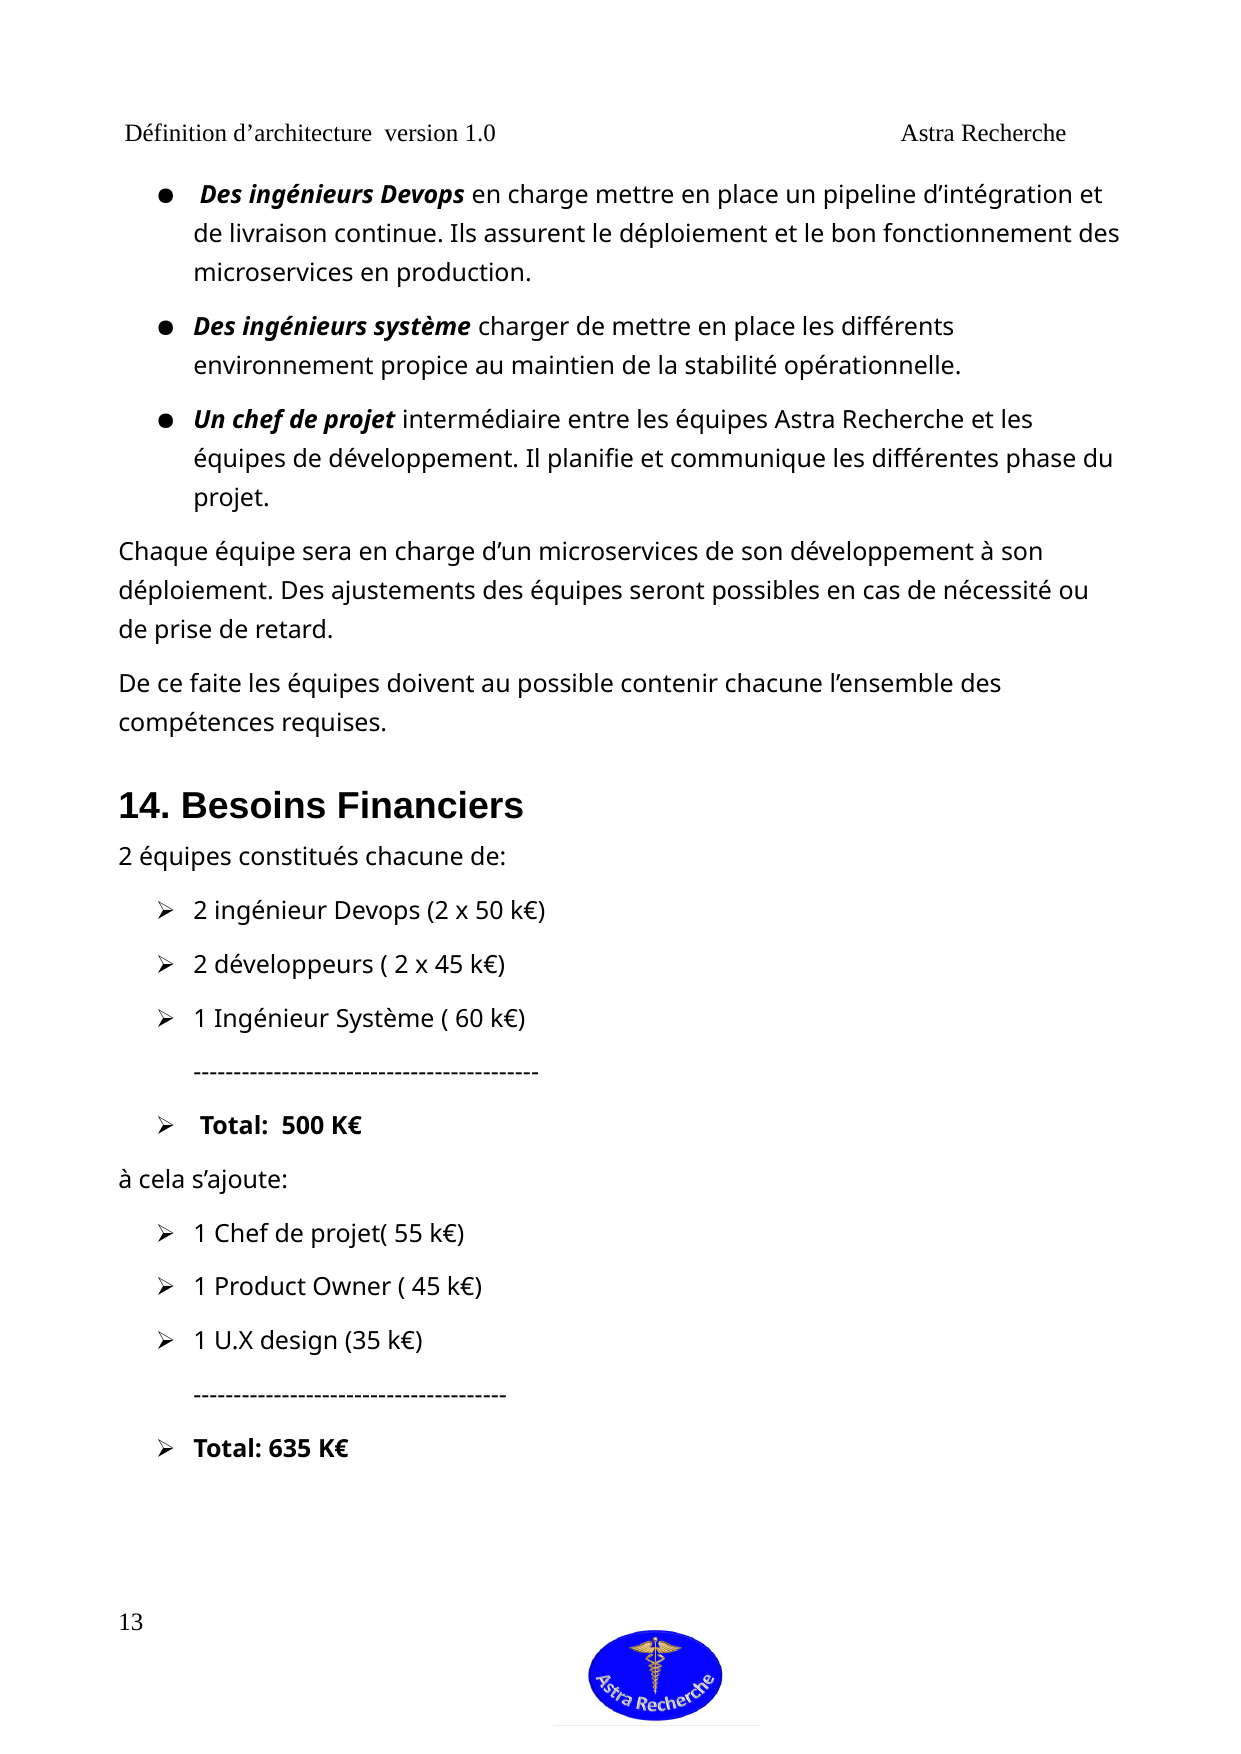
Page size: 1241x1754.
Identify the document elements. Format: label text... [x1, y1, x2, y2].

list Des ingénieurs Devops en charge mettre en place un pipeline d’intégration et de livraison continue. Ils assurent le déploiement et le bon fonctionnement des microservices en production. [156, 176, 1122, 289]
list --------------------------------------- [156, 1377, 1122, 1411]
text à cela s’ajoute: [118, 1162, 1122, 1196]
list Total: 635 K€ [156, 1430, 1122, 1464]
list ------------------------------------------- [156, 1054, 1122, 1088]
list 1 Product Owner ( 45 k€) [156, 1269, 1122, 1303]
list Un chef de projet intermédiaire entre les équipes Astra Recherche et les équipes de développement. Il planifie et communique les différentes phase du projet. [156, 401, 1122, 514]
subtitle 14. Besoins Financiers [118, 783, 1122, 827]
text De ce faite les équipes doivent au possible contenir chacune l’ensemble des compétences requises. [118, 666, 1122, 739]
list 1 Chef de projet( 55 k€) [156, 1215, 1122, 1249]
list 2 ingénieur Devops (2 x 50 k€) [156, 893, 1122, 927]
text 2 équipes constitués chacune de: [118, 839, 1122, 873]
list 1 Ingénieur Système ( 60 k€) [156, 1000, 1122, 1034]
list 2 développeurs ( 2 x 45 k€) [156, 947, 1122, 981]
list 1 U.X design (35 k€) [156, 1323, 1122, 1357]
list Des ingénieurs système charger de mettre en place les différents environnement propice au maintien de la stabilité opérationnelle. [156, 308, 1122, 382]
list Total: 500 K€ [156, 1108, 1122, 1142]
picture [553, 1620, 761, 1729]
text Chaque équipe sera en charge d’un microservices de son développement à son déploiement. Des ajustements des équipes seront possibles en cas de nécessité ou de prise de retard. [118, 533, 1122, 646]
